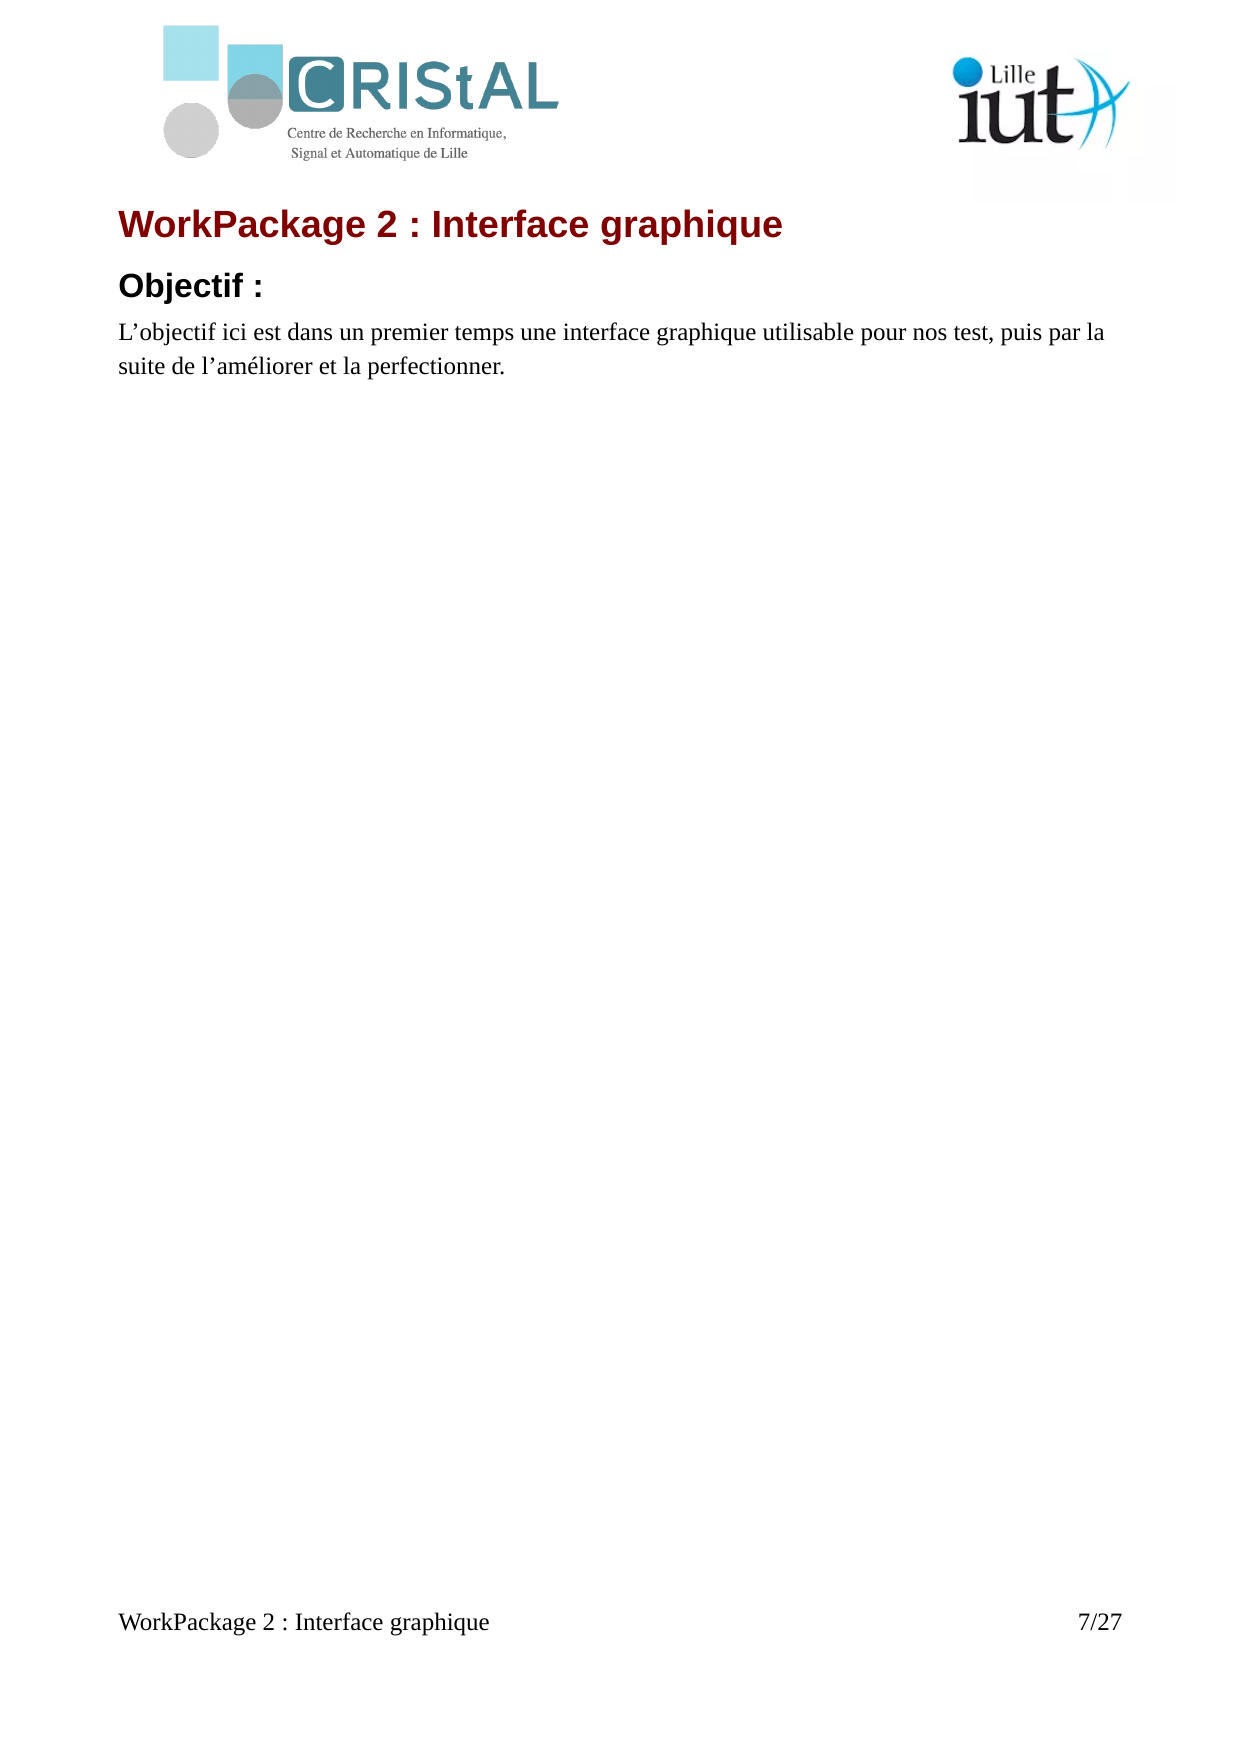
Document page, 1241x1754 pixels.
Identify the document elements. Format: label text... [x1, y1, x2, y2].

text L’objectif ici est dans un premier temps une interface graphique utilisable pour nos test, puis par la suite de l’améliorer et la perfectionner. [118, 317, 1122, 380]
subtitle WorkPackage 2 : Interface graphique [118, 201, 1122, 245]
picture [163, 25, 560, 161]
subtitle Objectif : [118, 266, 1122, 304]
picture [887, 0, 1176, 203]
